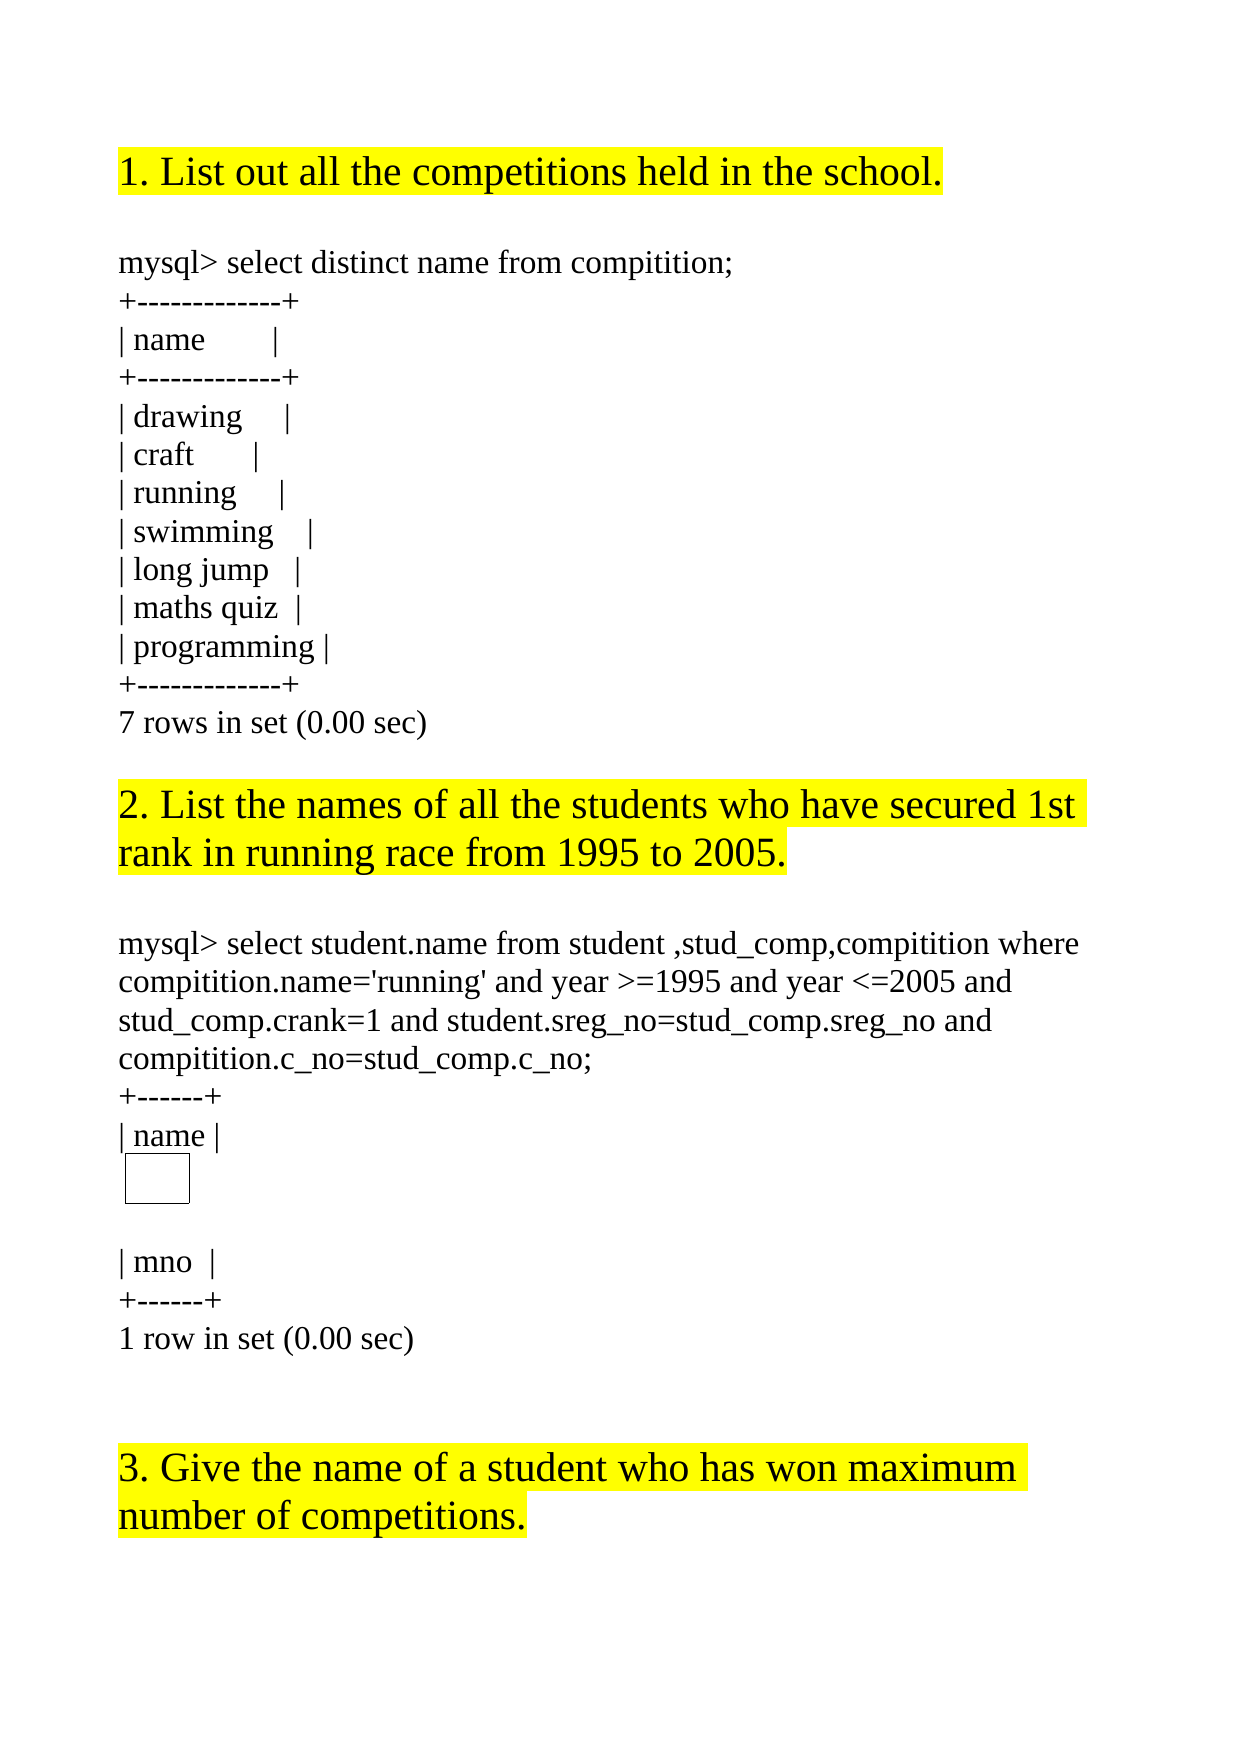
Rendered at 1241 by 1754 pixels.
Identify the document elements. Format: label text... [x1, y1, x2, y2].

text | drawing | [118, 396, 1122, 434]
text | name | [118, 319, 1122, 358]
text | swimming | [118, 511, 1122, 549]
text 1. List out all the competitions held in the school. [118, 147, 1122, 195]
text +------+ [118, 1076, 1122, 1115]
text 2. List the names of all the students who have secured 1st rank in running race from 1995 to 2005. [118, 779, 1122, 875]
table_header [126, 1154, 189, 1203]
text mysql> select student.name from student ,stud_comp,compitition where compitition.name='running' and year >=1995 and year <=2005 and stud_comp.crank=1 and student.sreg_no=stud_comp.sreg_no and compitition.c_no=stud_comp.c_no; [118, 923, 1122, 1076]
text 3. Give the name of a student who has won maximum number of competitions. [118, 1443, 1122, 1538]
text | maths quiz | [118, 588, 1122, 626]
text | long jump | [118, 549, 1122, 588]
text 1 row in set (0.00 sec) [118, 1318, 1122, 1356]
text | running | [118, 473, 1122, 511]
text +-------------+ [118, 664, 1122, 703]
text +-------------+ [118, 281, 1122, 319]
text +------+ [118, 1280, 1122, 1318]
text +-------------+ [118, 358, 1122, 396]
text 7 rows in set (0.00 sec) [118, 703, 1122, 741]
text | name | [118, 1115, 1122, 1153]
text | programming | [118, 626, 1122, 664]
text | craft | [118, 434, 1122, 473]
text | mno | [118, 1241, 1122, 1280]
text mysql> select distinct name from compitition; [118, 243, 1122, 281]
